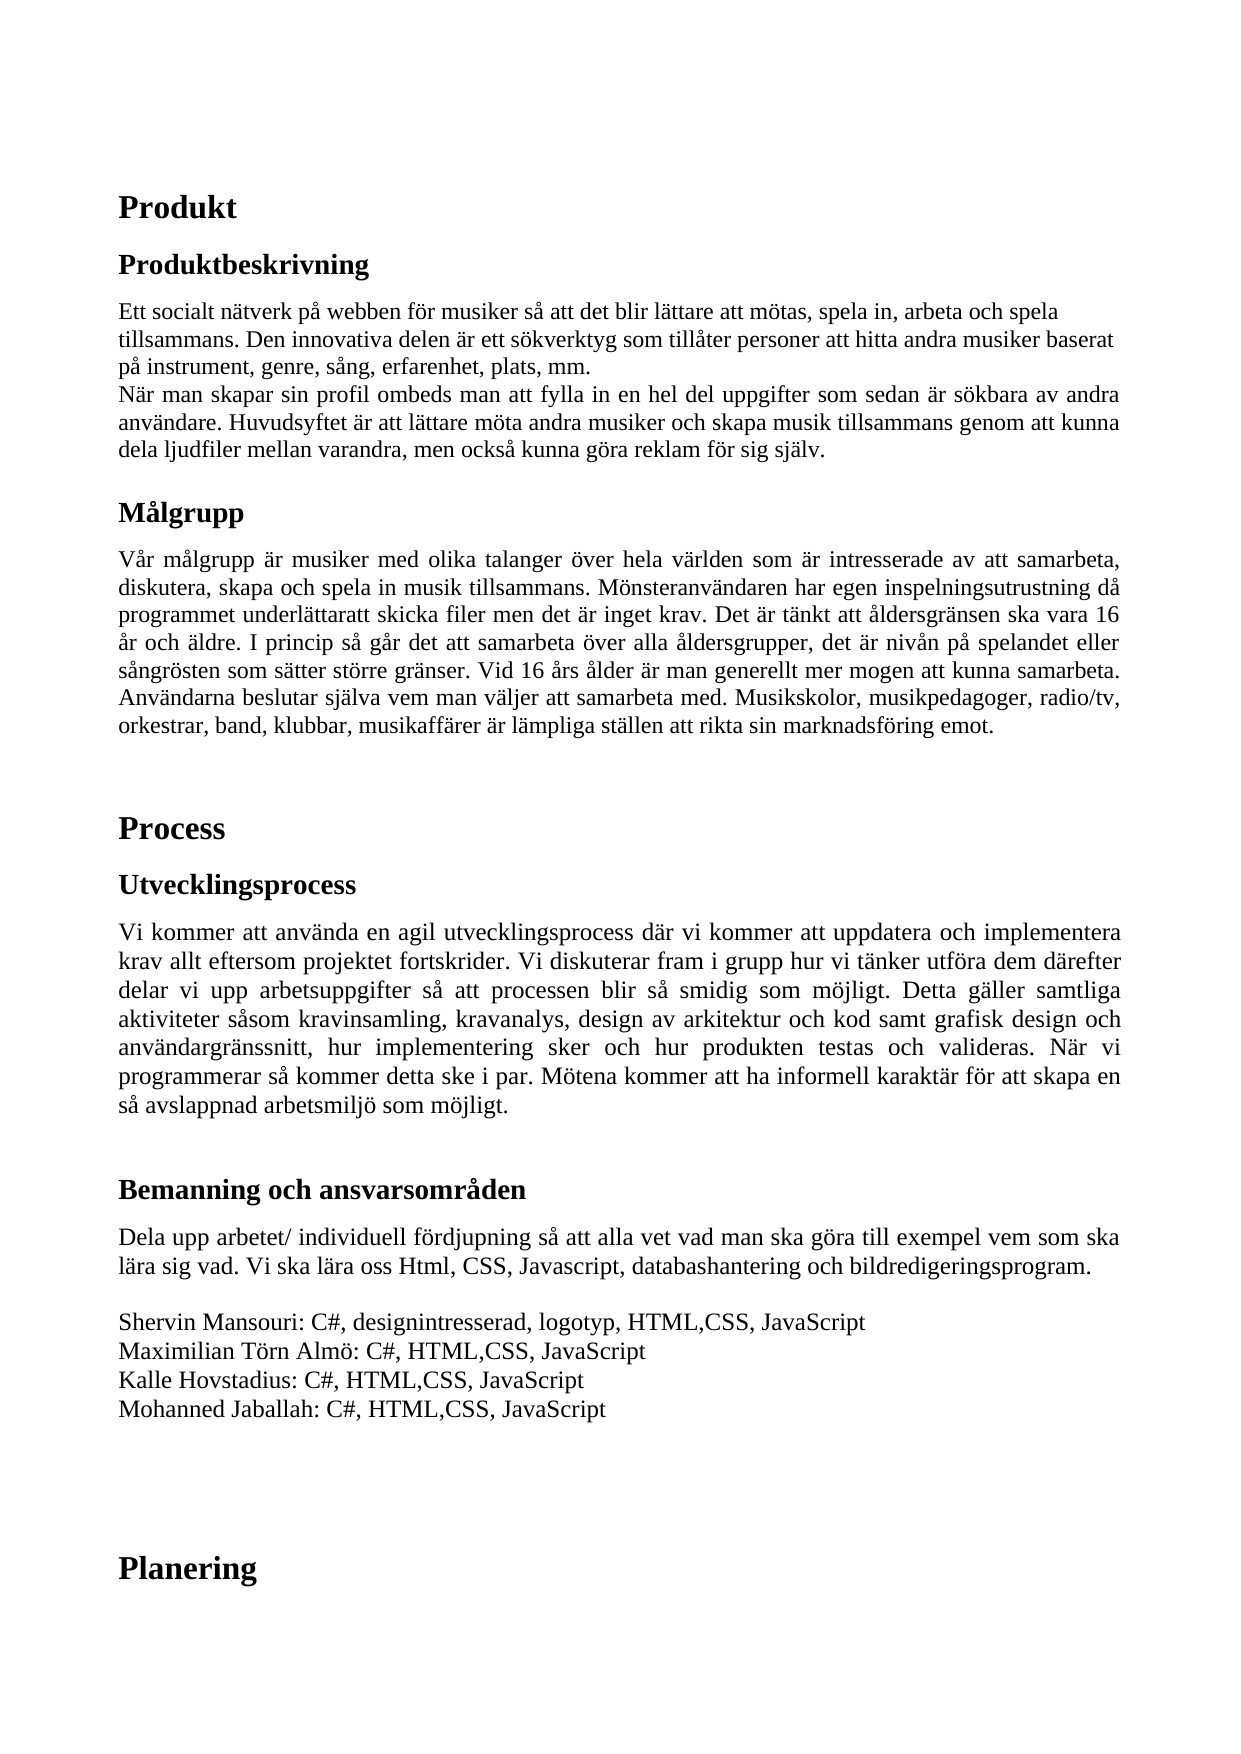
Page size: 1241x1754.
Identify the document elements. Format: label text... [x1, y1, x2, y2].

text Produkt [118, 188, 1122, 226]
text Planering [118, 1548, 1122, 1587]
text När man skapar sin profil ombeds man att fylla in en hel del uppgifter som sedan är sökbara av andra användare. Huvudsyftet är att lättare möta andra musiker och skapa musik tillsammans genom att kunna dela ljudfiler mellan varandra, men också kunna göra reklam för sig själv. [118, 380, 1122, 463]
text Vi kommer att använda en agil utvecklingsprocess där vi kommer att uppdatera och implementera krav allt eftersom projektet fortskrider. Vi diskuterar fram i grupp hur vi tänker utföra dem därefter delar vi upp arbetsuppgifter så att processen blir så smidig som möjligt. Detta gäller samtliga aktiviteter såsom kravinsamling, kravanalys, design av arkitektur och kod samt grafisk design och användargränssnitt, hur implementering sker och hur produkten testas och valideras. När vi programmerar så kommer detta ske i par. Mötena kommer att ha informell karaktär för att skapa en så avslappnad arbetsmiljö som möjligt. [118, 917, 1122, 1119]
text Dela upp arbetet/ individuell fördjupning så att alla vet vad man ska göra till exempel vem som ska lära sig vad. Vi ska lära oss Html, CSS, Javascript, databashantering och bildredigeringsprogram. [118, 1222, 1122, 1279]
text Ett socialt nätverk på webben för musiker så att det blir lättare att mötas, spela in, arbeta och spela tillsammans. Den innovativa delen är ett sökverktyg som tillåter personer att hitta andra musiker baserat på instrument, genre, sång, erfarenhet, plats, mm. [118, 297, 1122, 380]
text Mohanned Jaballah: C#, HTML,CSS, JavaScript [118, 1394, 1122, 1422]
text Utvecklingsprocess [118, 867, 1122, 901]
text Kalle Hovstadius: C#, HTML,CSS, JavaScript [118, 1365, 1122, 1394]
text Bemanning och ansvarsområden [118, 1172, 1122, 1205]
text Shervin Mansouri: C#, designintresserad, logotyp, HTML,CSS, JavaScript [118, 1307, 1122, 1336]
text Vår målgrupp är musiker med olika talanger över hela världen som är intresserade av att samarbeta, diskutera, skapa och spela in musik tillsammans. Mönsteranvändaren har egen inspelningsutrustning då programmet underlättaratt skicka filer men det är inget krav. Det är tänkt att åldersgränsen ska vara 16 år och äldre. I princip så går det att samarbeta över alla åldersgrupper, det är nivån på spelandet eller sångrösten som sätter större gränser. Vid 16 års ålder är man generellt mer mogen att kunna samarbeta. Användarna beslutar själva vem man väljer att samarbeta med. Musikskolor, musikpedagoger, radio/tv, orkestrar, band, klubbar, musikaffärer är lämpliga ställen att rikta sin marknadsföring emot. [118, 545, 1122, 738]
text Produktbeskrivning [118, 247, 1122, 281]
text Maximilian Törn Almö: C#, HTML,CSS, JavaScript [118, 1336, 1122, 1365]
text Målgrupp [118, 495, 1122, 528]
text Process [118, 808, 1122, 846]
